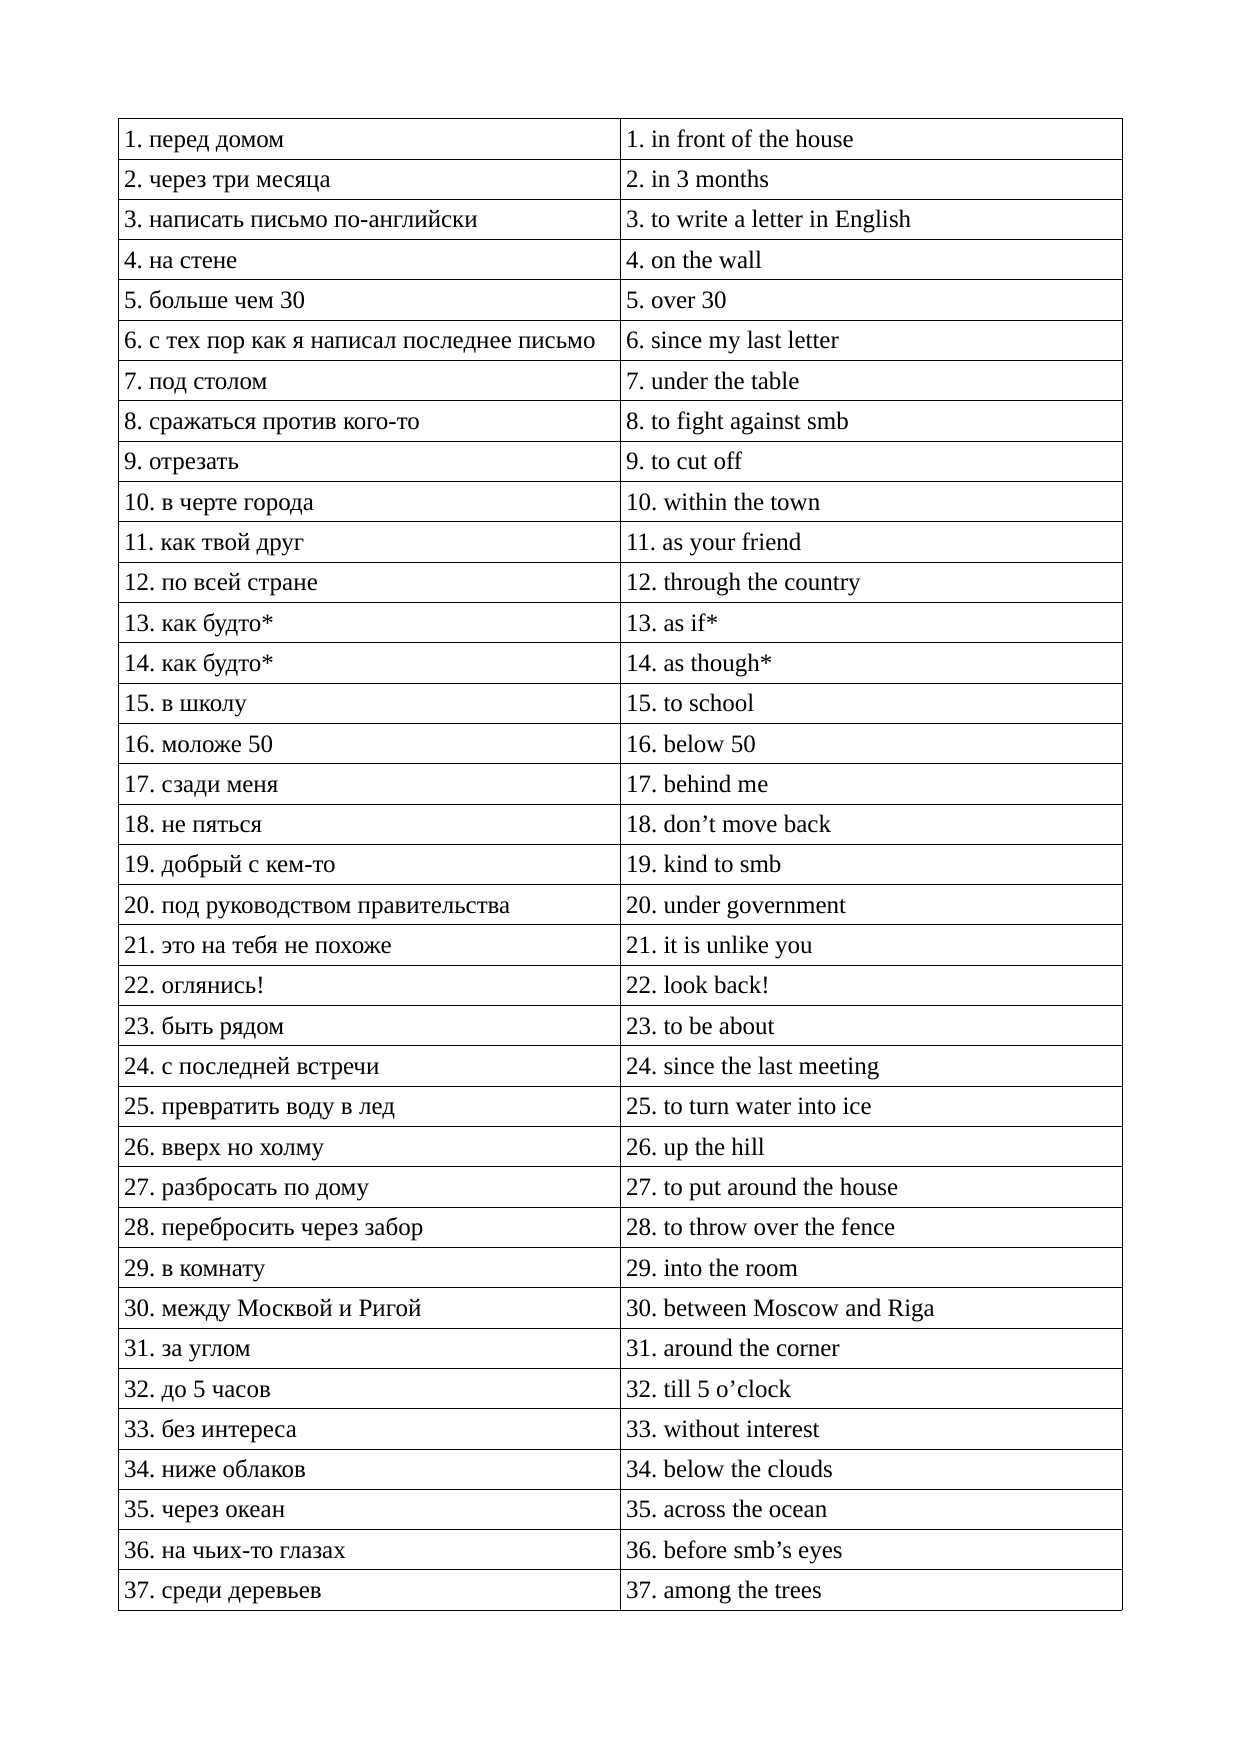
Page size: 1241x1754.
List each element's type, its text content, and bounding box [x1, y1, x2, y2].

table_cell 19. добрый с кем-то [119, 845, 620, 884]
table_cell 18. don’t move back [621, 805, 1122, 844]
table_cell 16. моложе 50 [119, 724, 620, 763]
table_cell 7. under the table [621, 361, 1122, 400]
table_cell 12. по всей стране [119, 563, 620, 602]
table_cell 3. to write a letter in English [621, 200, 1122, 239]
table_cell 34. ниже облаков [119, 1450, 620, 1489]
table_cell 17. behind me [621, 764, 1122, 803]
table_cell 29. в комнату [119, 1248, 620, 1287]
table_cell 12. through the country [621, 563, 1122, 602]
table_cell 31. around the corner [621, 1329, 1122, 1368]
table_cell 4. on the wall [621, 240, 1122, 279]
table_cell 3. написать письмо по-английски [119, 200, 620, 239]
table_cell 32. до 5 часов [119, 1369, 620, 1408]
table_cell 27. разбросать по дому [119, 1167, 620, 1207]
table_cell 9. to cut off [621, 442, 1122, 481]
table_header 1. перед домом [119, 119, 620, 158]
table_cell 6. с тех пор как я написал последнее письмо [119, 321, 620, 360]
table_cell 36. before smb’s eyes [621, 1530, 1122, 1569]
table_cell 8. сражаться против кого-то [119, 401, 620, 441]
table_cell 14. as though* [621, 643, 1122, 682]
table_cell 23. быть рядом [119, 1006, 620, 1045]
table_cell 34. below the clouds [621, 1450, 1122, 1489]
table_cell 33. without interest [621, 1409, 1122, 1448]
table_cell 10. within the town [621, 482, 1122, 521]
table_cell 18. не пяться [119, 805, 620, 844]
table_cell 35. через океан [119, 1490, 620, 1529]
table_cell 21. это на тебя не похоже [119, 925, 620, 965]
table_cell 7. под столом [119, 361, 620, 400]
table_cell 15. to school [621, 684, 1122, 723]
table_cell 30. between Moscow and Riga [621, 1288, 1122, 1327]
table_cell 10. в черте города [119, 482, 620, 521]
table_cell 26. up the hill [621, 1127, 1122, 1166]
table_cell 32. till 5 o’clock [621, 1369, 1122, 1408]
table_cell 6. since my last letter [621, 321, 1122, 360]
table_cell 28. to throw over the fence [621, 1208, 1122, 1247]
table_cell 37. среди деревьев [119, 1570, 620, 1610]
table_cell 21. it is unlike you [621, 925, 1122, 965]
table_cell 20. под руководством правительства [119, 885, 620, 924]
table_cell 25. to turn water into ice [621, 1087, 1122, 1126]
table_cell 28. перебросить через забор [119, 1208, 620, 1247]
table_cell 11. как твой друг [119, 522, 620, 562]
table_cell 20. under government [621, 885, 1122, 924]
table_cell 13. как будто* [119, 603, 620, 642]
table_cell 4. на стене [119, 240, 620, 279]
table_cell 8. to fight against smb [621, 401, 1122, 441]
table_cell 29. into the room [621, 1248, 1122, 1287]
table_cell 26. вверх но холму [119, 1127, 620, 1166]
table_cell 5. больше чем 30 [119, 280, 620, 320]
table_cell 22. look back! [621, 966, 1122, 1005]
table_cell 5. over 30 [621, 280, 1122, 320]
table_cell 19. kind to smb [621, 845, 1122, 884]
table_cell 11. as your friend [621, 522, 1122, 562]
table_header 1. in front of the house [621, 119, 1122, 158]
table_cell 36. на чьих-то глазах [119, 1530, 620, 1569]
table_cell 9. отрезать [119, 442, 620, 481]
table_cell 25. превратить воду в лед [119, 1087, 620, 1126]
table_cell 37. among the trees [621, 1570, 1122, 1610]
table_cell 15. в школу [119, 684, 620, 723]
table_cell 22. оглянись! [119, 966, 620, 1005]
table_cell 30. между Москвой и Ригой [119, 1288, 620, 1327]
table_cell 13. as if* [621, 603, 1122, 642]
table_cell 14. как будто* [119, 643, 620, 682]
table_cell 17. сзади меня [119, 764, 620, 803]
table_cell 35. across the ocean [621, 1490, 1122, 1529]
table_cell 2. через три месяца [119, 160, 620, 199]
table_cell 16. below 50 [621, 724, 1122, 763]
table_cell 33. без интереса [119, 1409, 620, 1448]
table_cell 24. since the last meeting [621, 1046, 1122, 1086]
table_cell 27. to put around the house [621, 1167, 1122, 1207]
table_cell 23. to be about [621, 1006, 1122, 1045]
table_cell 31. за углом [119, 1329, 620, 1368]
table_cell 24. с последней встречи [119, 1046, 620, 1086]
table_cell 2. in 3 months [621, 160, 1122, 199]
